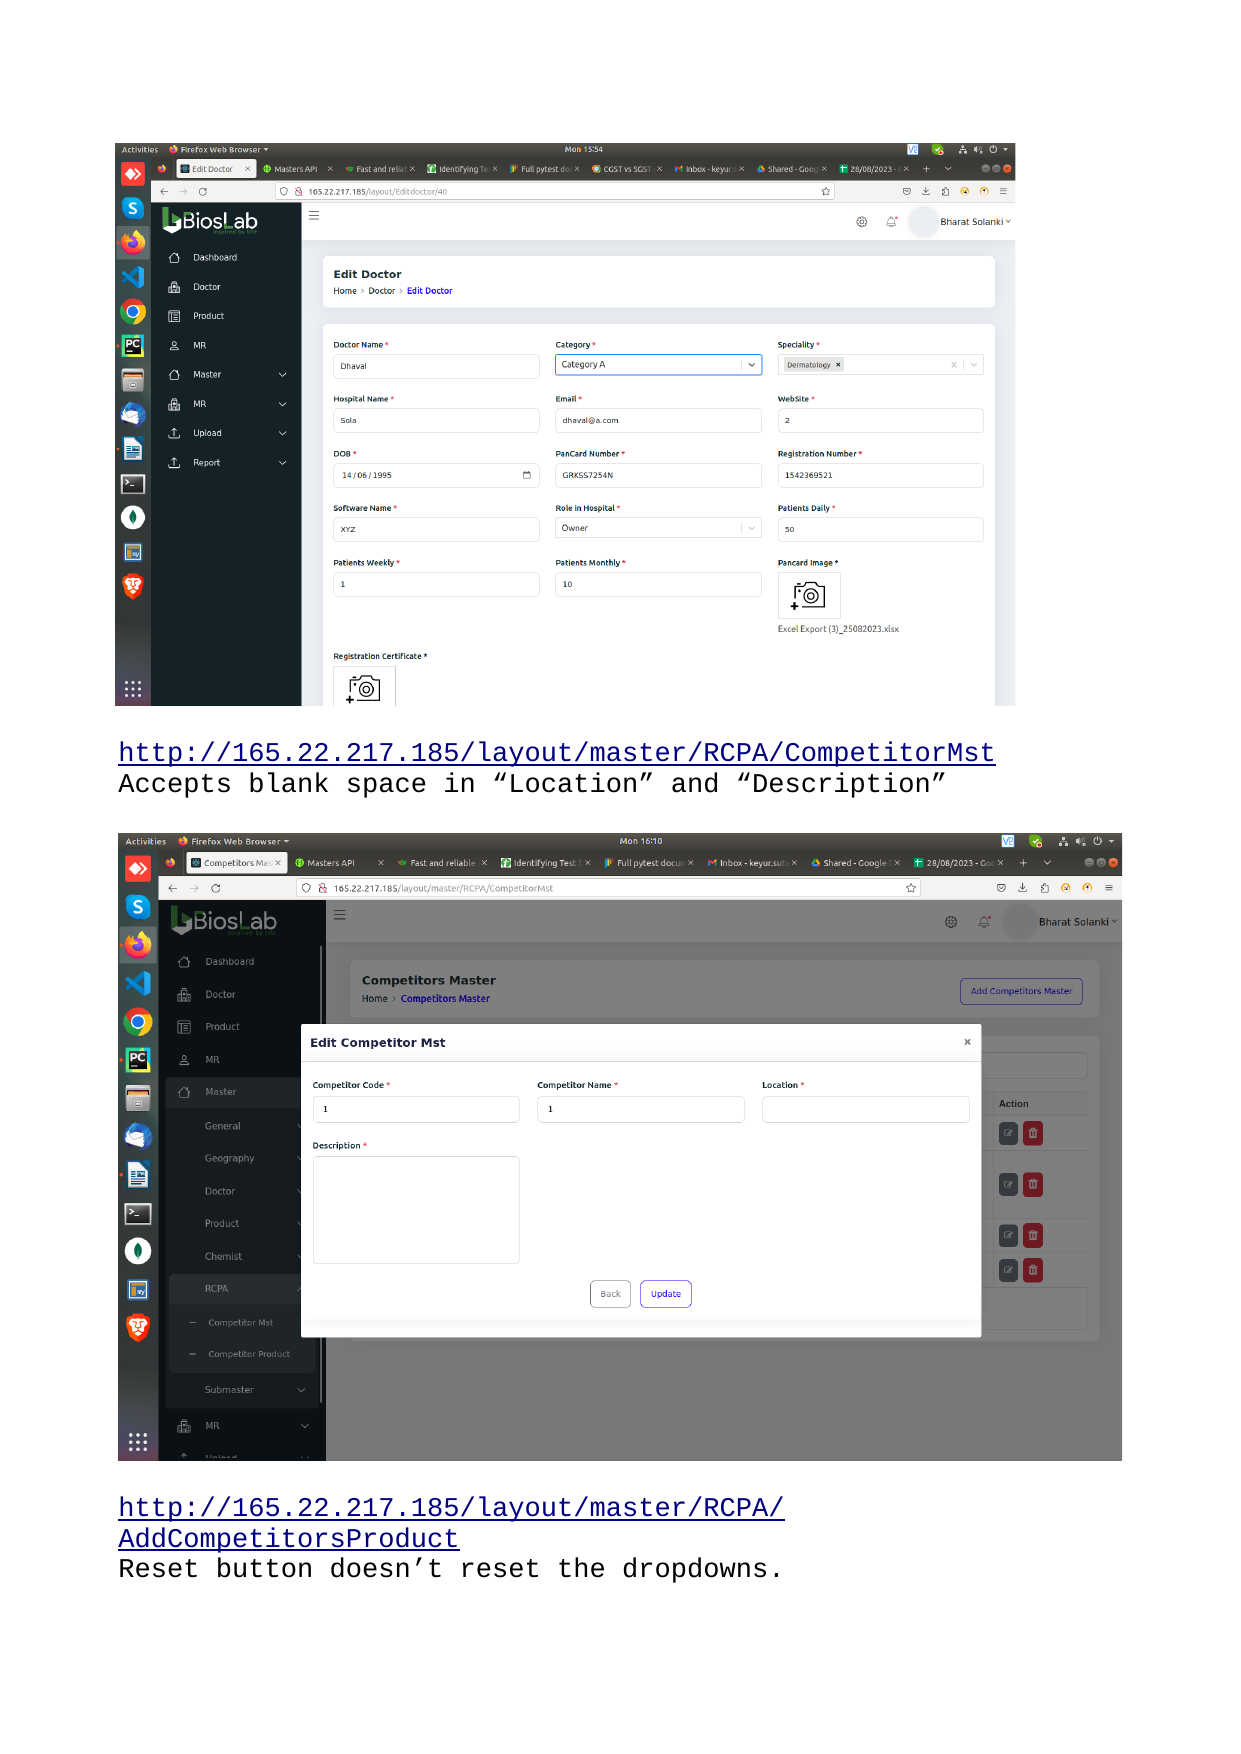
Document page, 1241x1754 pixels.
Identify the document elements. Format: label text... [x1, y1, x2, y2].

text http://165.22.217.185/layout/master/RCPA/CompetitorMst [118, 739, 1122, 769]
picture [115, 143, 1016, 706]
text Accepts blank space in “Location” and “Description” [118, 769, 1122, 800]
text Reset button doesn’t reset the dropdowns. [118, 1555, 1122, 1586]
text http://165.22.217.185/layout/master/RCPA/AddCompetitorsProduct [118, 1494, 1122, 1555]
picture [118, 833, 1123, 1461]
